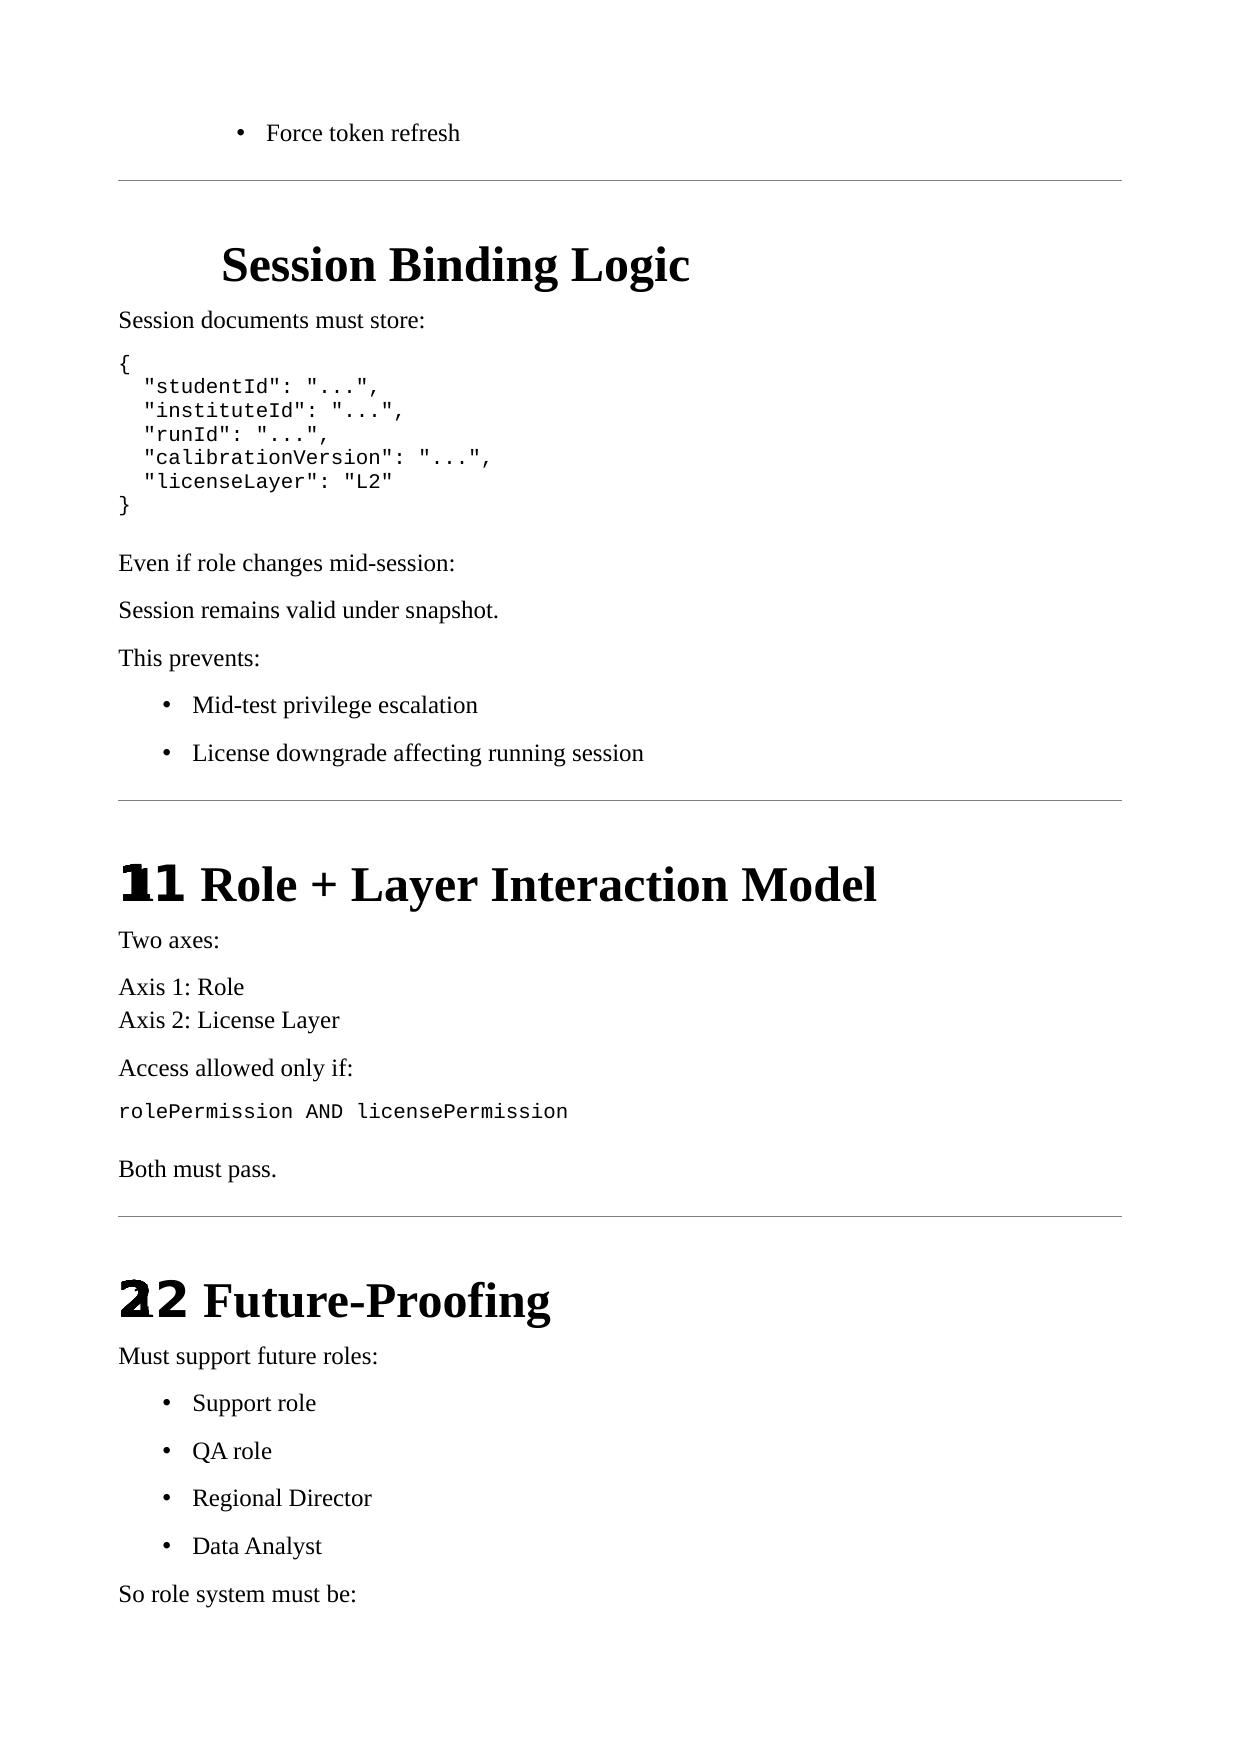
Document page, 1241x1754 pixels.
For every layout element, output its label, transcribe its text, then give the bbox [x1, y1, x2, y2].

text rolePermission AND licensePermission [118, 1101, 1122, 1124]
text } [118, 494, 1122, 518]
text "runId": "...", [118, 423, 1122, 447]
text Axis 1: Role Axis 2: License Layer [118, 972, 1122, 1034]
list Regional Director [162, 1483, 1122, 1512]
text Two axes: [118, 925, 1122, 954]
text Access allowed only if: [118, 1053, 1122, 1082]
text "calibrationVersion": "...", [118, 447, 1122, 471]
text Both must pass. [118, 1154, 1122, 1183]
text This prevents: [118, 643, 1122, 672]
subtitle 🧠 11️⃣ Role + Layer Interaction Model [118, 855, 1122, 912]
text "licenseLayer": "L2" [118, 471, 1122, 494]
list License downgrade affecting running session [162, 738, 1122, 767]
list Mid-test privilege escalation [162, 690, 1122, 719]
text Session documents must store: [118, 305, 1122, 334]
subtitle 🔄 🔟 Session Binding Logic [118, 235, 1122, 292]
text Session remains valid under snapshot. [118, 595, 1122, 624]
text "instituteId": "...", [118, 400, 1122, 423]
text So role system must be: [118, 1579, 1122, 1607]
list Force token refresh [236, 118, 1122, 147]
text "studentId": "...", [118, 376, 1122, 400]
subtitle 🧬 12️⃣ Future-Proofing [118, 1271, 1122, 1328]
list Support role [162, 1388, 1122, 1417]
text Must support future roles: [118, 1341, 1122, 1369]
text Even if role changes mid-session: [118, 548, 1122, 576]
list Data Analyst [162, 1531, 1122, 1560]
list QA role [162, 1436, 1122, 1465]
text { [118, 353, 1122, 376]
